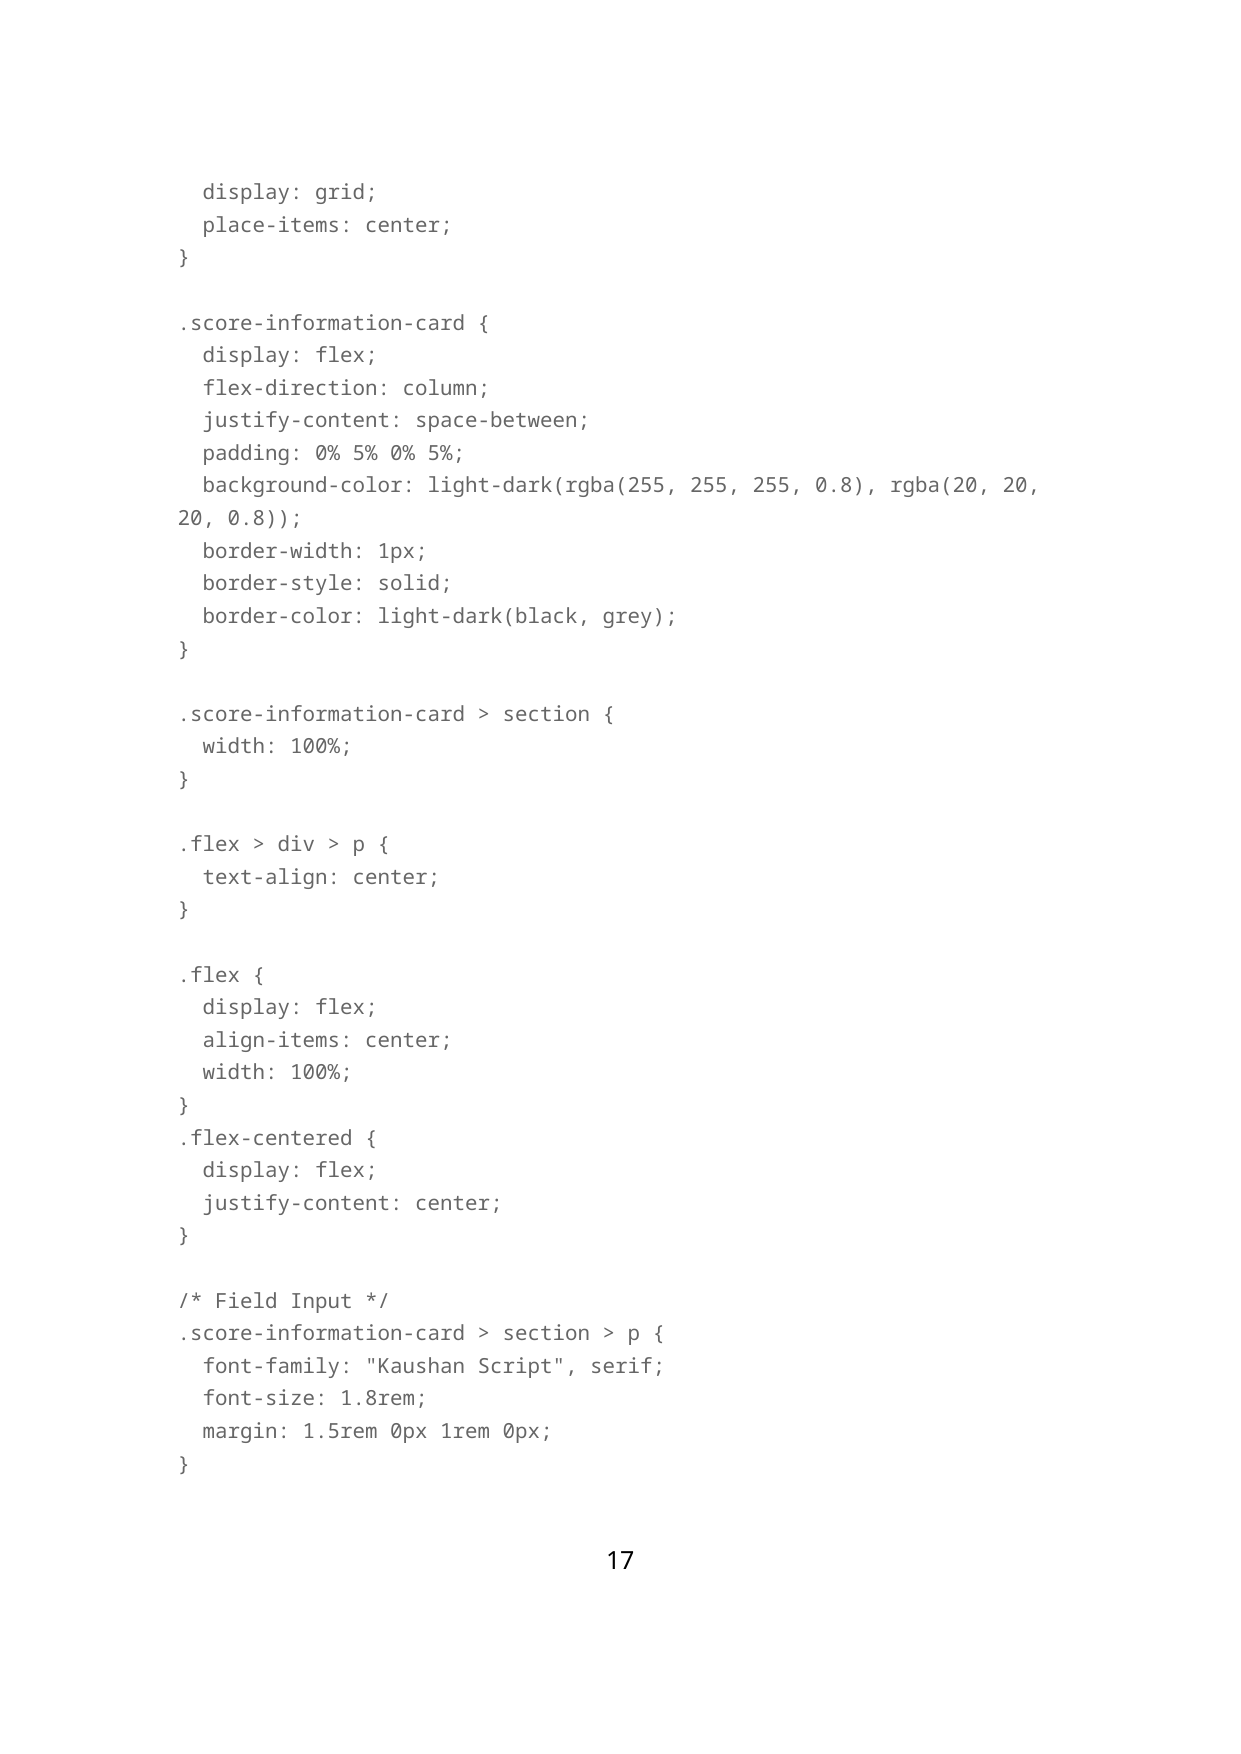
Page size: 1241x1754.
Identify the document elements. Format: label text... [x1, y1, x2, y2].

text font-family: "Kaushan Script", serif; [177, 1351, 1063, 1379]
text .flex { [177, 960, 1063, 988]
text flex-direction: column; [177, 373, 1063, 401]
text font-size: 1.8rem; [177, 1383, 1063, 1412]
text width: 100%; [177, 1057, 1063, 1086]
text } [177, 634, 1063, 662]
text padding: 0% 5% 0% 5%; [177, 438, 1063, 466]
text display: flex; [177, 1155, 1063, 1184]
text display: flex; [177, 340, 1063, 369]
text align-items: center; [177, 1025, 1063, 1053]
text place-items: center; [177, 210, 1063, 238]
text display: grid; [177, 177, 1063, 206]
text justify-content: center; [177, 1188, 1063, 1216]
text justify-content: space-between; [177, 405, 1063, 434]
text text-align: center; [177, 862, 1063, 890]
text .score-information-card > section { [177, 699, 1063, 727]
text } [177, 764, 1063, 792]
text } [177, 1090, 1063, 1118]
text width: 100%; [177, 731, 1063, 760]
text border-style: solid; [177, 568, 1063, 597]
text /* Field Input */ [177, 1286, 1063, 1314]
text } [177, 1221, 1063, 1249]
text } [177, 1449, 1063, 1477]
text .flex > div > p { [177, 829, 1063, 858]
text border-color: light-dark(black, grey); [177, 601, 1063, 629]
text .flex-centered { [177, 1123, 1063, 1151]
text background-color: light-dark(rgba(255, 255, 255, 0.8), rgba(20, 20, 20, 0.8)); [177, 471, 1063, 532]
text display: flex; [177, 992, 1063, 1021]
text } [177, 242, 1063, 271]
text .score-information-card { [177, 308, 1063, 336]
text margin: 1.5rem 0px 1rem 0px; [177, 1416, 1063, 1444]
text .score-information-card > section > p { [177, 1318, 1063, 1347]
text border-width: 1px; [177, 536, 1063, 564]
text } [177, 894, 1063, 923]
